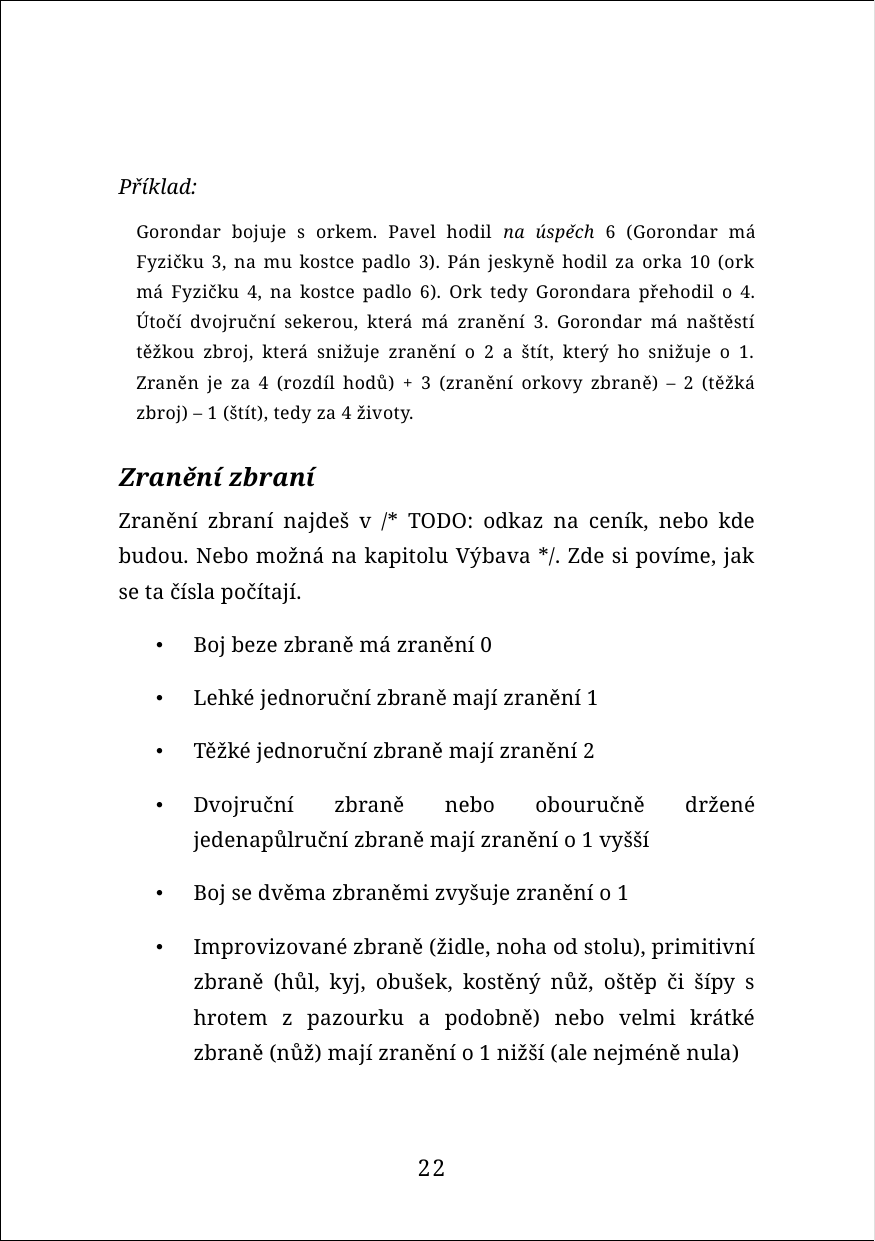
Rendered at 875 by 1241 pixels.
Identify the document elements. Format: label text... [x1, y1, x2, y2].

list Lehké jednoruční zbraně mají zranění 1 [156, 683, 756, 712]
list Těžké jednoruční zbraně mají zranění 2 [156, 737, 756, 765]
list Boj se dvěma zbraněmi zvyšuje zranění o 1 [156, 878, 756, 907]
text Gorondar bojuje s orkem. Pavel hodil na úspěch 6 (Gorondar má Fyzičku 3, na mu kostce padlo 3). Pán jeskyně hodil za orka 10 (ork má Fyzičku 4, na kostce padlo 6). Ork tedy Gorondara přehodil o 4. Útočí dvojruční sekerou, která má zranění 3. Gorondar má naštěstí těžkou zbroj, která snižuje zranění o 2 a štít, který ho snižuje o 1. Zraněn je za 4 (rozdíl hodů) + 3 (zranění orkovy zbraně) – 2 (těžká zbroj) – 1 (štít), tedy za 4 životy. [136, 219, 756, 424]
list Boj beze zbraně má zranění 0 [156, 630, 756, 658]
text Příklad: [118, 172, 756, 200]
list Dvojruční zbraně nebo obouručně držené jedenapůlruční zbraně mají zranění o 1 vyšší [156, 790, 756, 854]
subtitle Zranění zbraní [118, 460, 756, 494]
list Improvizované zbraně (židle, noha od stolu), primitivní zbraně (hůl, kyj, obušek, kostěný nůž, oštěp či šípy s hrotem z pazourku a podobně) nebo velmi krátké zbraně (nůž) mají zranění o 1 nižší (ale nejméně nula) [156, 932, 756, 1067]
text Zranění zbraní najdeš v /* TODO: odkaz na ceník, nebo kde budou. Nebo možná na kapitolu Výbava */. Zde si povíme, jak se ta čísla počítají. [118, 506, 756, 605]
